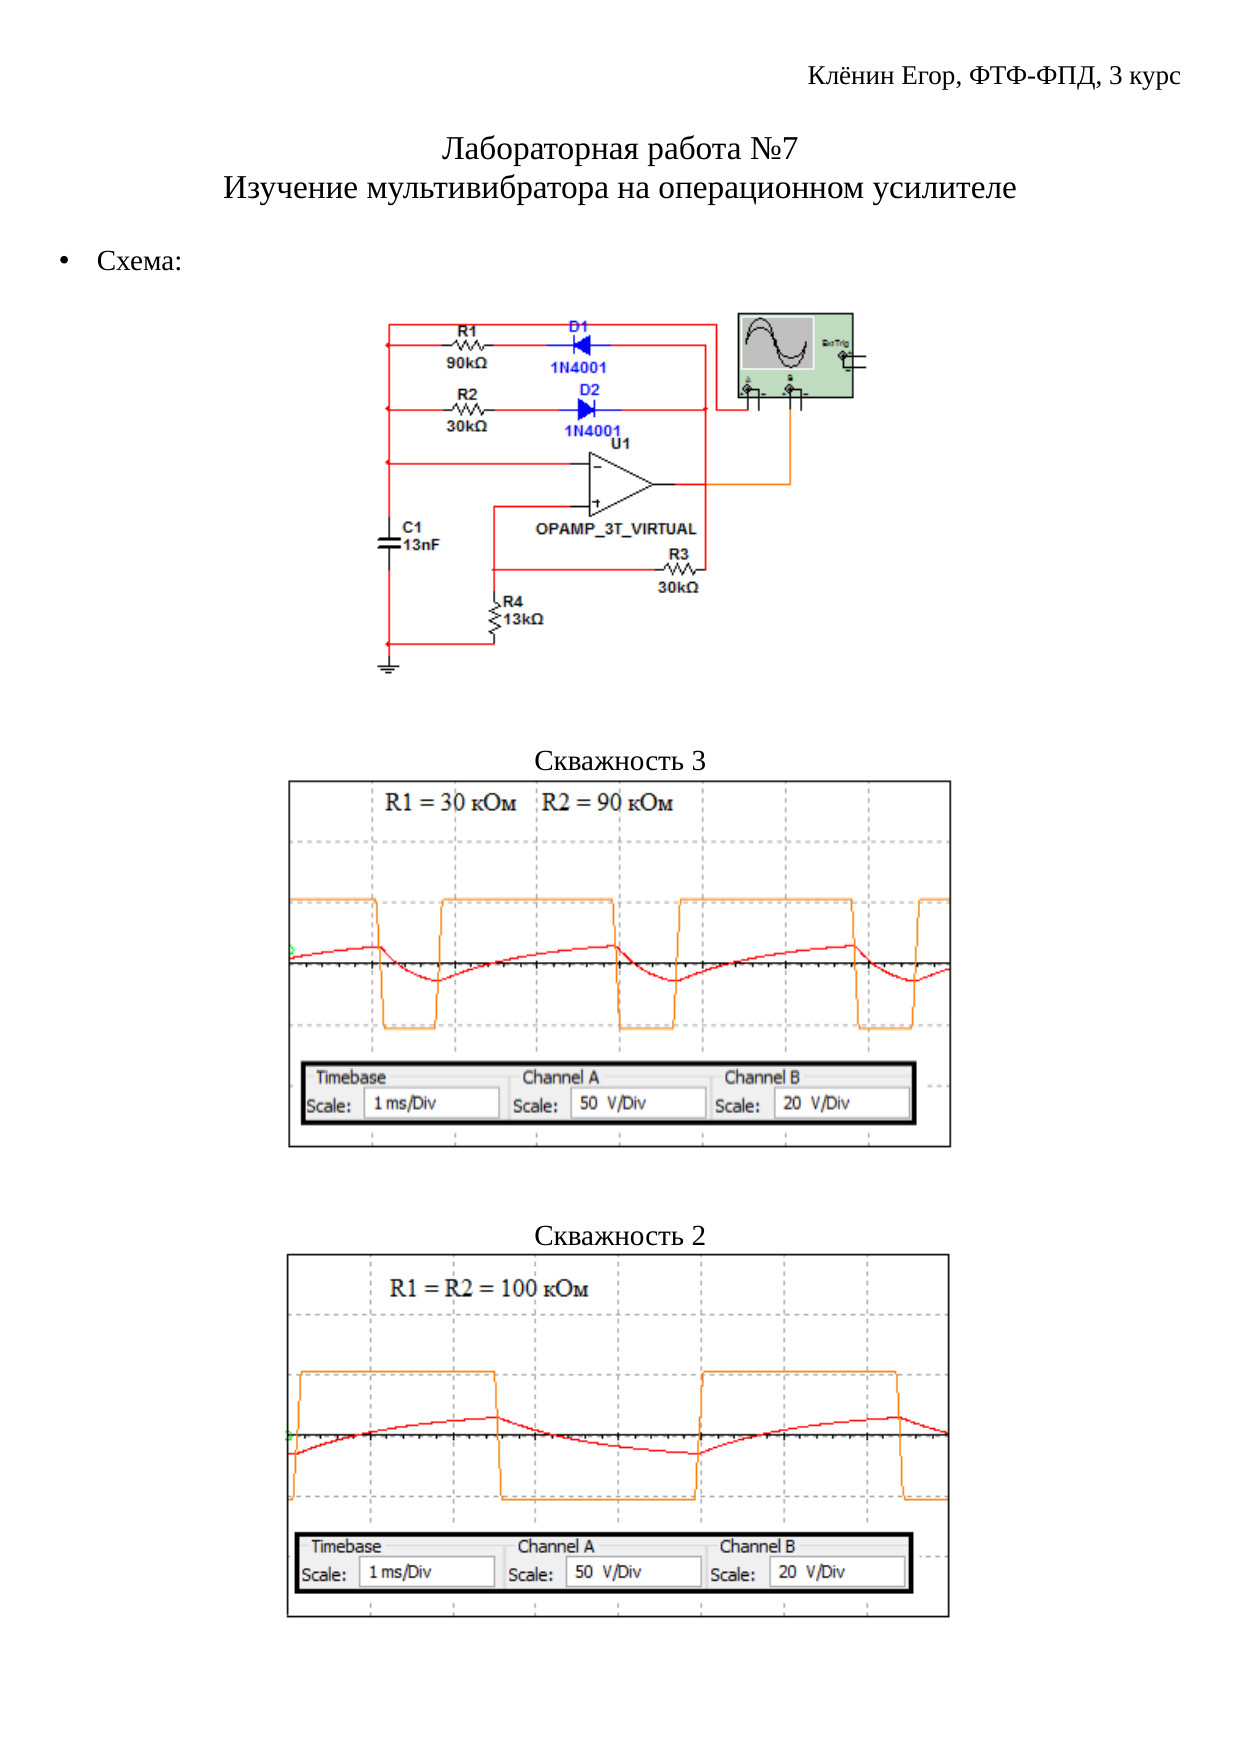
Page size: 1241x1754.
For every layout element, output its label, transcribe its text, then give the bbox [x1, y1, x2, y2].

list Схема: [59, 243, 1181, 277]
text Изучение мультивибратора на операционном усилителе [59, 167, 1181, 205]
text Скважность 2 [59, 1218, 1181, 1251]
text Клёнин Егор, ФТФ-ФПД, 3 курс [59, 59, 1181, 90]
text Скважность 3 [59, 743, 1181, 777]
text Лабораторная работа №7 [59, 128, 1181, 167]
